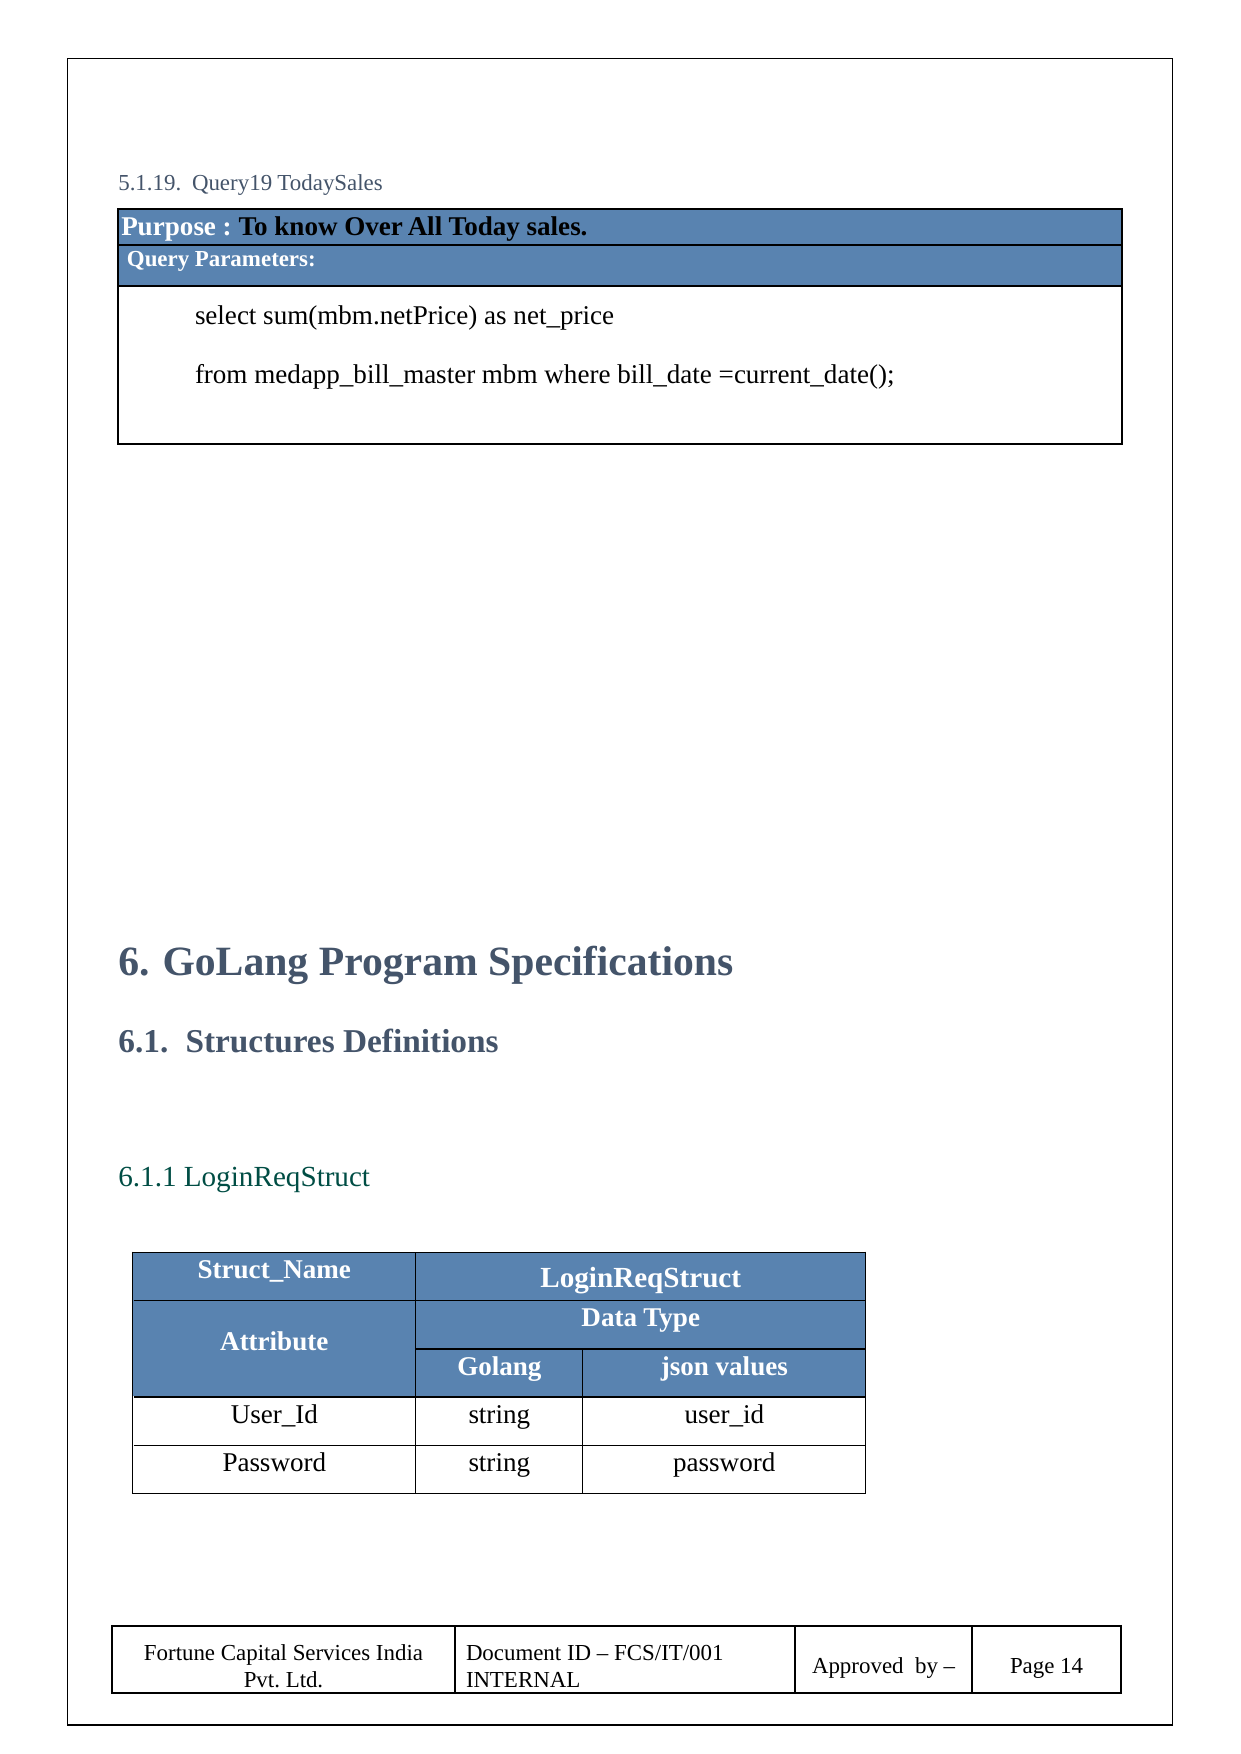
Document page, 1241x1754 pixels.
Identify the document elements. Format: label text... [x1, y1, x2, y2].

table_cell Golang [416, 1350, 582, 1396]
table_cell string [416, 1398, 582, 1444]
table_cell Data Type [416, 1301, 865, 1348]
table_cell User_Id [133, 1397, 415, 1444]
table_cell Attribute [133, 1301, 415, 1396]
subtitle Query19 TodaySales [118, 169, 1122, 196]
table_cell json values [583, 1350, 865, 1396]
table_cell string [416, 1446, 582, 1493]
subtitle Structures Definitions [118, 1021, 1122, 1060]
table_header Struct_Name [133, 1253, 415, 1300]
table_cell user_id [583, 1398, 865, 1444]
table_cell password [583, 1446, 865, 1493]
table_header LoginReqStruct [416, 1253, 865, 1300]
table_cell select sum(mbm.netPrice) as net_price from medapp_bill_master mbm where bill_date =current_date(); [119, 287, 1121, 443]
table_cell Password [133, 1446, 415, 1493]
table_cell Query Parameters: [119, 246, 1121, 285]
table_header Purpose : To know Over All Today sales. [119, 210, 1121, 244]
subtitle 6.1.1 LoginReqStruct [118, 1159, 1122, 1193]
subtitle GoLang Program Specifications [118, 936, 1122, 984]
